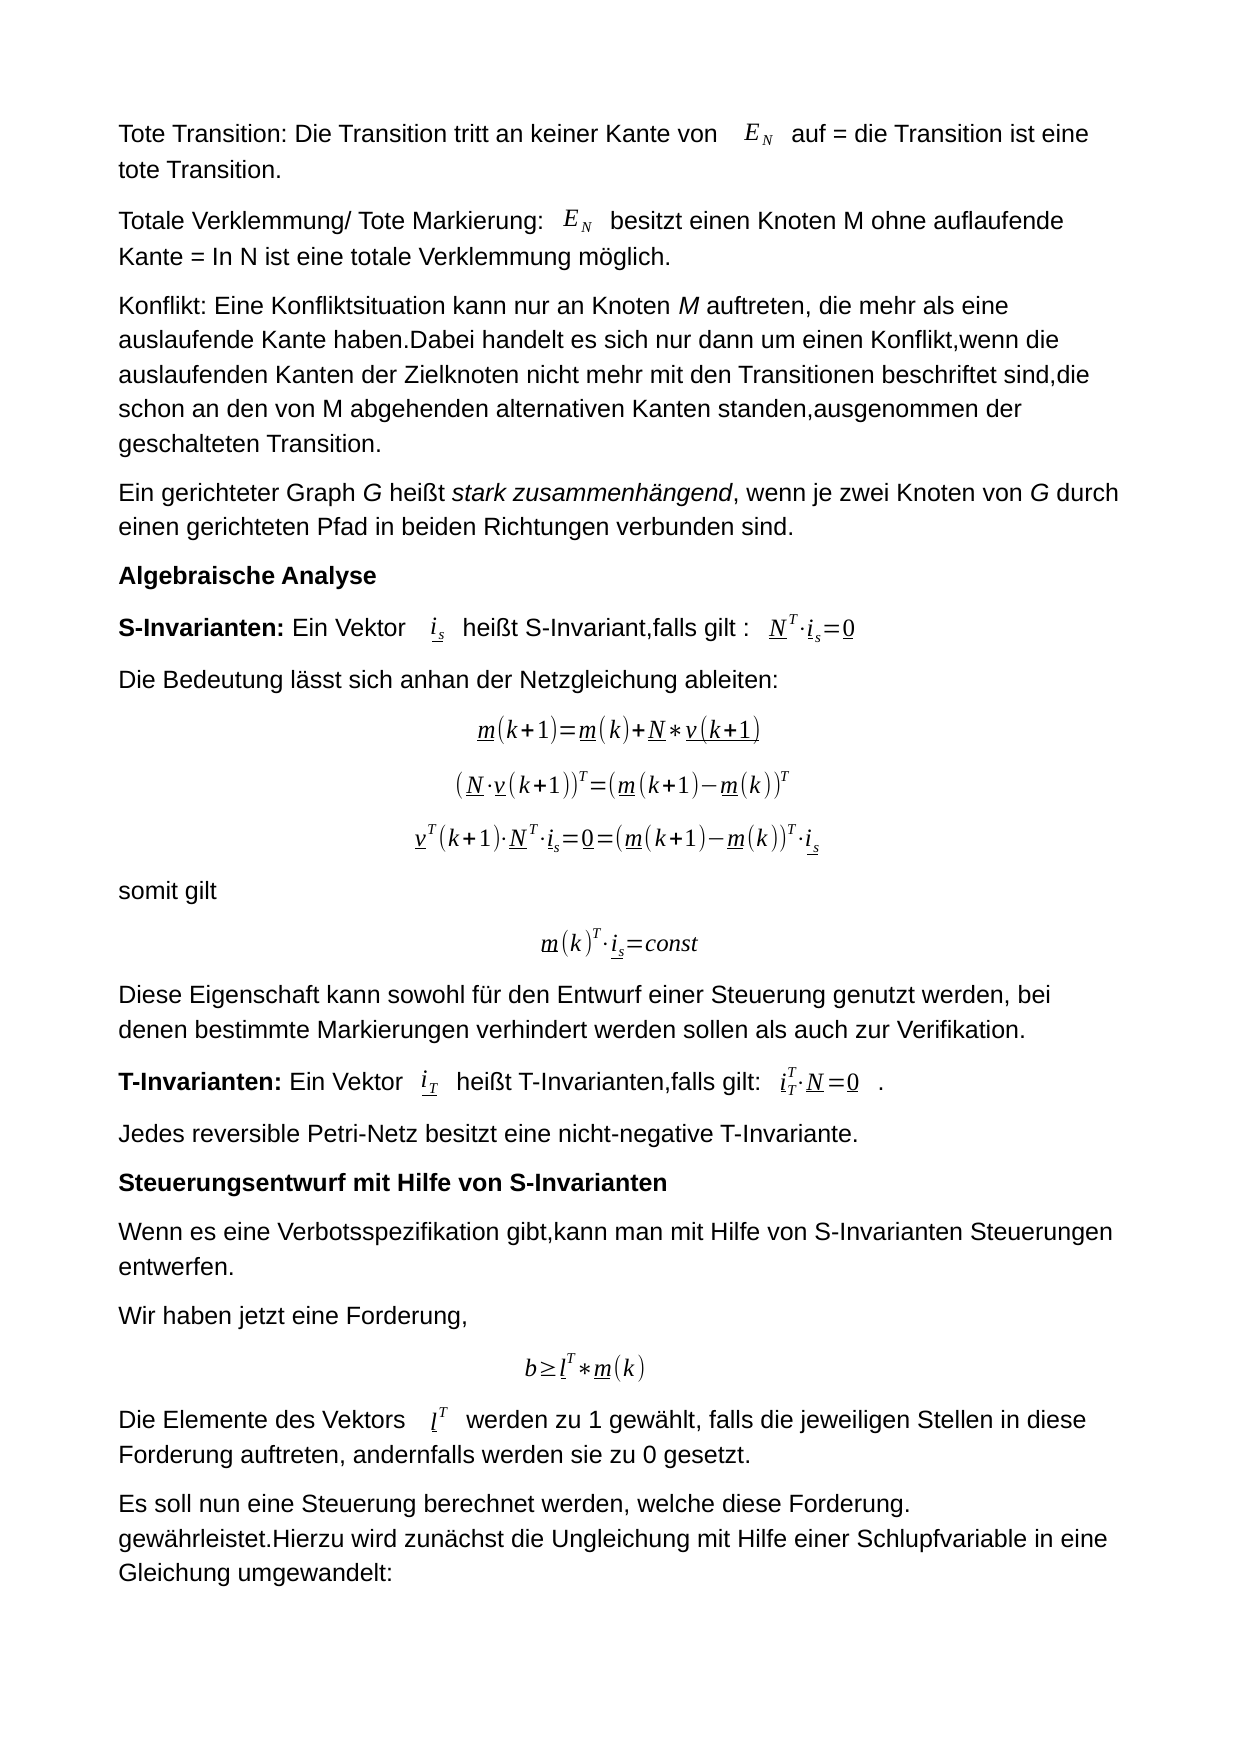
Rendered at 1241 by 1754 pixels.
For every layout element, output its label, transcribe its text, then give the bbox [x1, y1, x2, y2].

text Ein gerichteter Graph G heißt stark zusammenhängend, wenn je zwei Knoten von G durch einen gerichteten Pfad in beiden Richtungen verbunden sind. [118, 478, 1122, 541]
text S-Invarianten: Ein Vektor heißt S-Invariant,falls gilt : [118, 610, 1122, 645]
text T-Invarianten: Ein Vektorheißt T-Invarianten,falls gilt:. [118, 1064, 1122, 1099]
text Konflikt: Eine Konfliktsituation kann nur an Knoten M auftreten, die mehr als eine auslaufende Kante haben.Dabei handelt es sich nur dann um einen Konflikt,wenn die auslaufenden Kanten der Zielknoten nicht mehr mit den Transitionen beschriftet sind,die schon an den von M abgehenden alternativen Kanten standen,ausgenommen der geschalteten Transition. [118, 291, 1122, 457]
text Die Bedeutung lässt sich anhan der Netzgleichung ableiten: [118, 666, 1122, 694]
text Steuerungsentwurf mit Hilfe von S-Invarianten [118, 1168, 1122, 1197]
text Jedes reversible Petri-Netz besitzt eine nicht-negative T-Invariante. [118, 1119, 1122, 1148]
text Algebraische Analyse [118, 561, 1122, 590]
text somit gilt [118, 876, 1122, 904]
text Es soll nun eine Steuerung berechnet werden, welche diese Forderung. gewährleistet.Hierzu wird zunächst die Ungleichung mit Hilfe einer Schlupfvariable in eine Gleichung umgewandelt: [118, 1489, 1122, 1587]
text Totale Verklemmung/ Tote Markierung:besitzt einen Knoten M ohne auflaufende Kante = In N ist eine totale Verklemmung möglich. [118, 204, 1122, 270]
text Diese Eigenschaft kann sowohl für den Entwurf einer Steuerung genutzt werden, bei denen bestimmte Markierungen verhindert werden sollen als auch zur Verifikation. [118, 980, 1122, 1043]
text Die Elemente des Vektors werden zu 1 gewählt, falls die jeweiligen Stellen in diese Forderung auftreten, andernfalls werden sie zu 0 gesetzt. [118, 1403, 1122, 1469]
text Wir haben jetzt eine Forderung, [118, 1301, 1122, 1330]
text Tote Transition: Die Transition tritt an keiner Kante von auf = die Transition ist eine tote Transition. [118, 118, 1122, 184]
text Wenn es eine Verbotsspezifikation gibt,kann man mit Hilfe von S-Invarianten Steuerungen entwerfen. [118, 1217, 1122, 1281]
